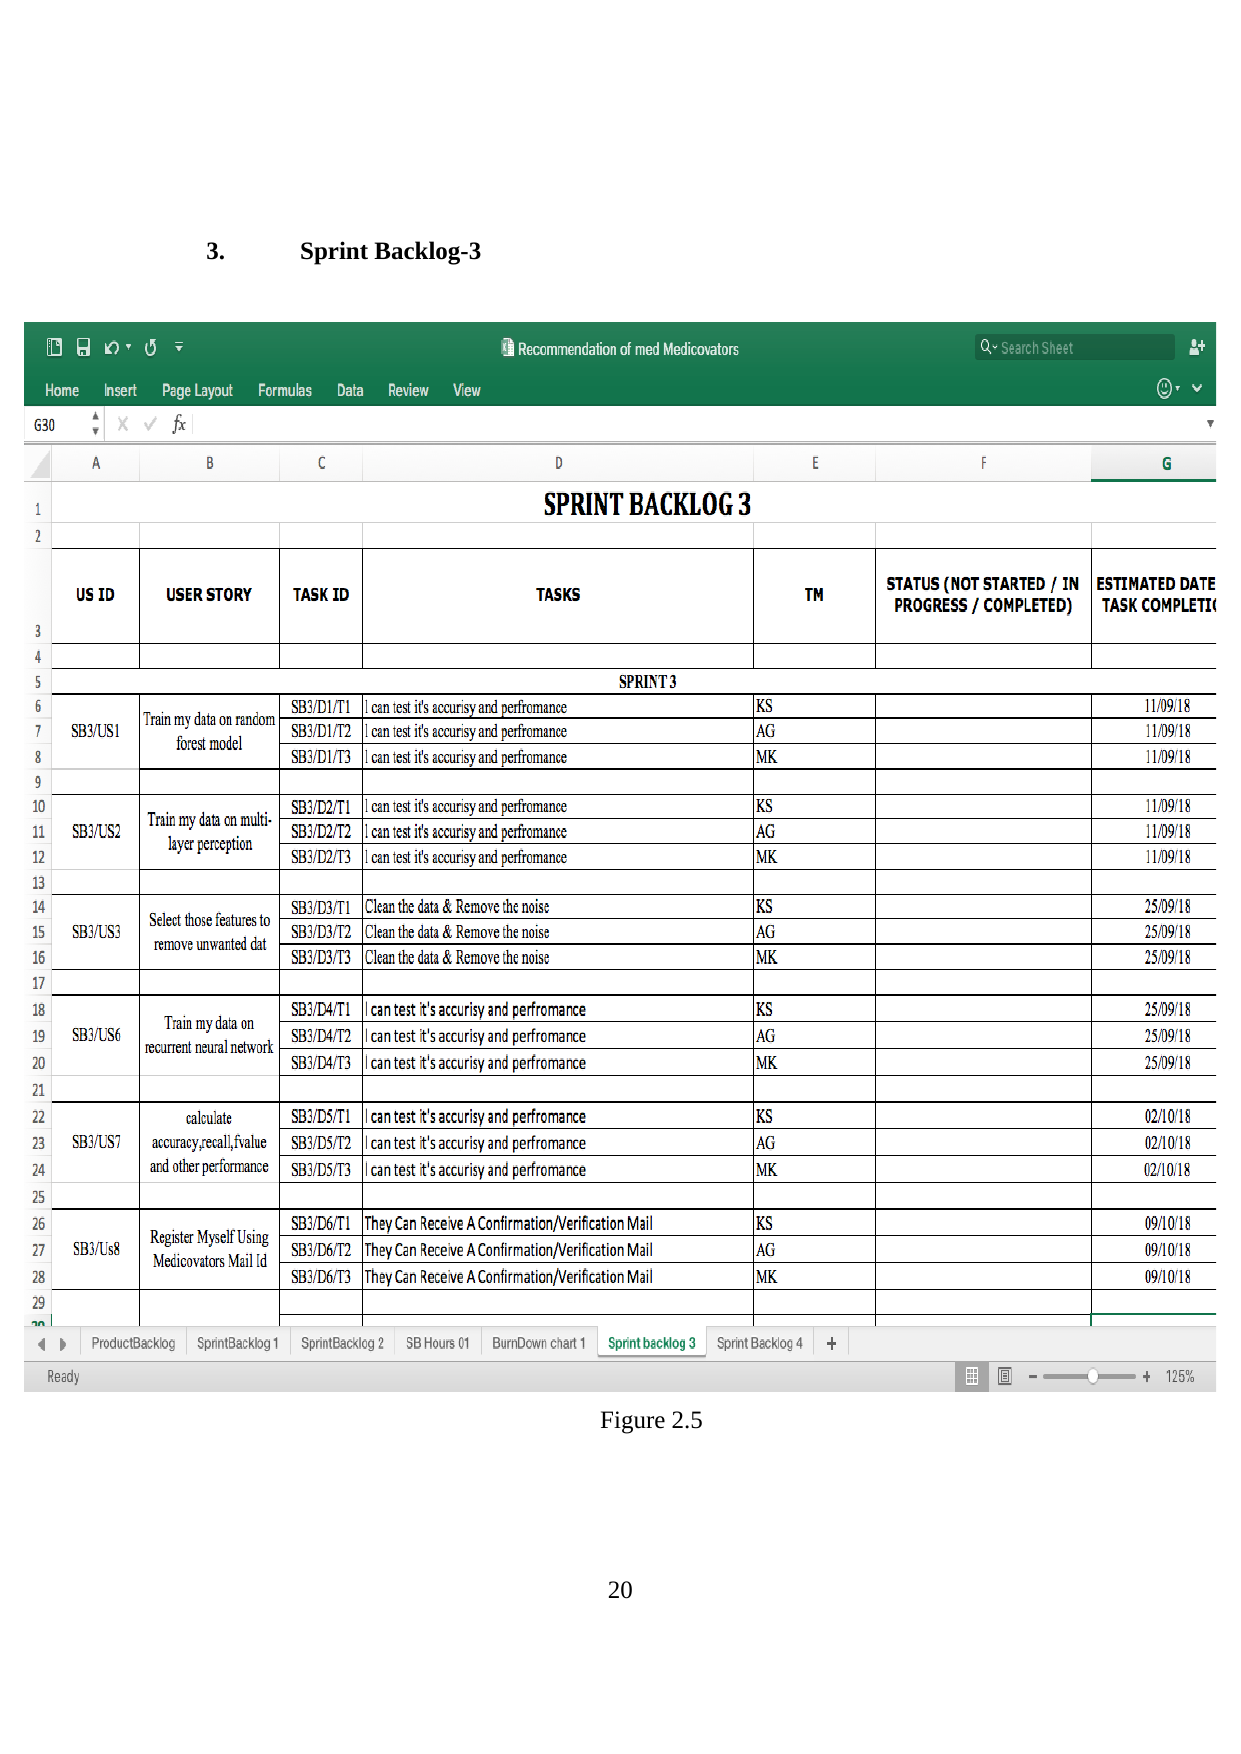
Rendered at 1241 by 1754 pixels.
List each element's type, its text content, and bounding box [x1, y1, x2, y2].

picture [24, 322, 1217, 1392]
list Sprint Backlog-3 [206, 236, 1090, 265]
list Figure 2.5 [206, 1392, 1090, 1434]
